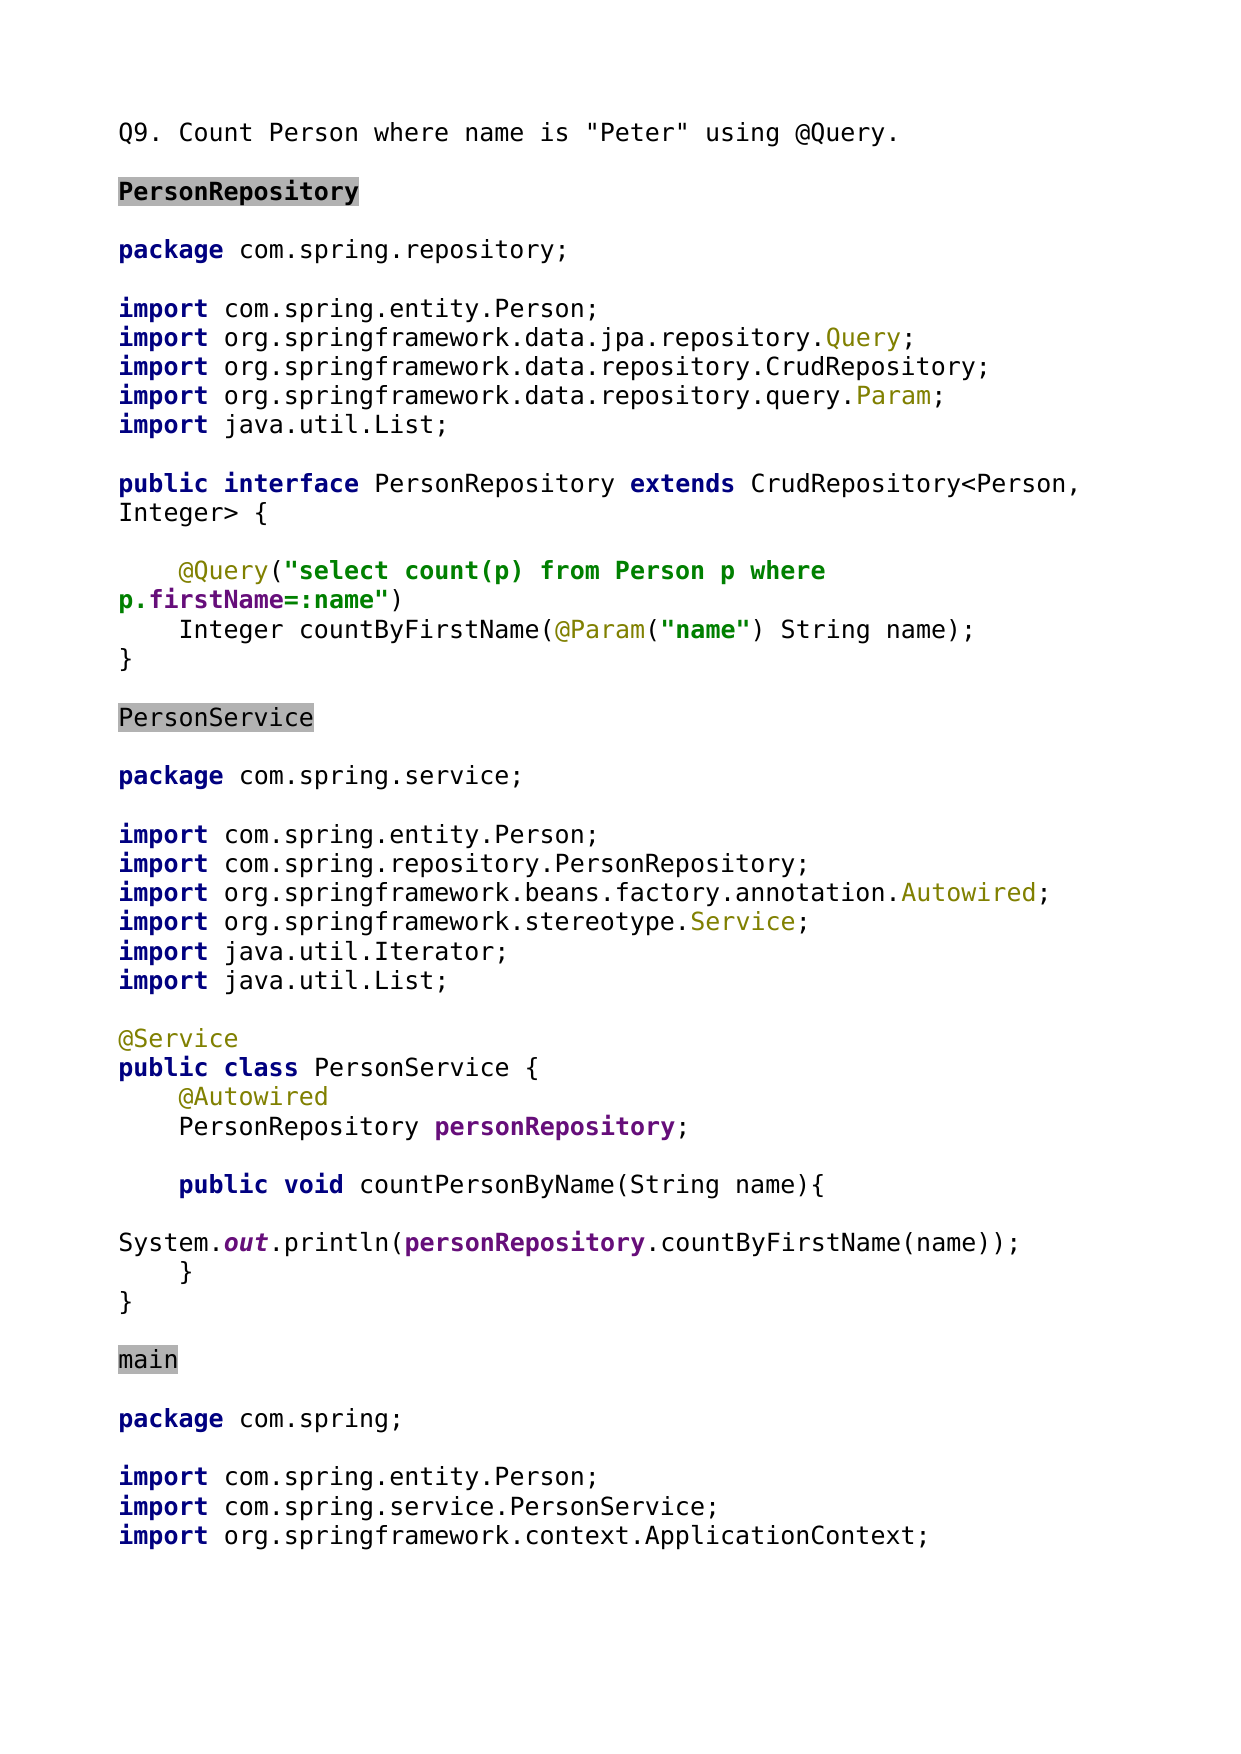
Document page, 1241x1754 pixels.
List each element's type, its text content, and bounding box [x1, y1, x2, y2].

text } [118, 644, 1122, 673]
text import java.util.Iterator; [118, 937, 1122, 966]
text import java.util.List; [118, 411, 1122, 440]
text @Autowired [118, 1082, 1122, 1112]
text public class PersonService { [118, 1053, 1122, 1082]
text System.out.println(personRepository.countByFirstName(name)); [118, 1199, 1122, 1257]
text PersonRepository [118, 177, 1122, 206]
text import org.springframework.stereotype.Service; [118, 907, 1122, 937]
text public void countPersonByName(String name){ [118, 1170, 1122, 1199]
text public interface PersonRepository extends CrudRepository<Person, Integer> { [118, 469, 1122, 527]
text import org.springframework.beans.factory.annotation.Autowired; [118, 878, 1122, 907]
text Integer countByFirstName(@Param("name") String name); [118, 615, 1122, 644]
text } [118, 1287, 1122, 1316]
text import org.springframework.data.repository.query.Param; [118, 382, 1122, 411]
text main [118, 1345, 1122, 1374]
text import org.springframework.data.repository.CrudRepository; [118, 352, 1122, 382]
text @Service [118, 1024, 1122, 1053]
text import org.springframework.context.ApplicationContext; [118, 1521, 1122, 1550]
text import com.spring.entity.Person; [118, 1463, 1122, 1492]
text } [118, 1257, 1122, 1287]
text Q9. Count Person where name is "Peter" using @Query. [118, 118, 1122, 147]
text package com.spring; [118, 1404, 1122, 1433]
text @Query("select count(p) from Person p where p.firstName=:name") [118, 557, 1122, 615]
text import com.spring.repository.PersonRepository; [118, 849, 1122, 878]
text import com.spring.entity.Person; [118, 820, 1122, 849]
text PersonService [118, 703, 1122, 732]
text import com.spring.service.PersonService; [118, 1492, 1122, 1521]
text import java.util.List; [118, 966, 1122, 995]
text package com.spring.repository; [118, 235, 1122, 264]
text import com.spring.entity.Person; [118, 294, 1122, 323]
text import org.springframework.data.jpa.repository.Query; [118, 323, 1122, 352]
text PersonRepository personRepository; [118, 1112, 1122, 1141]
text package com.spring.service; [118, 761, 1122, 791]
